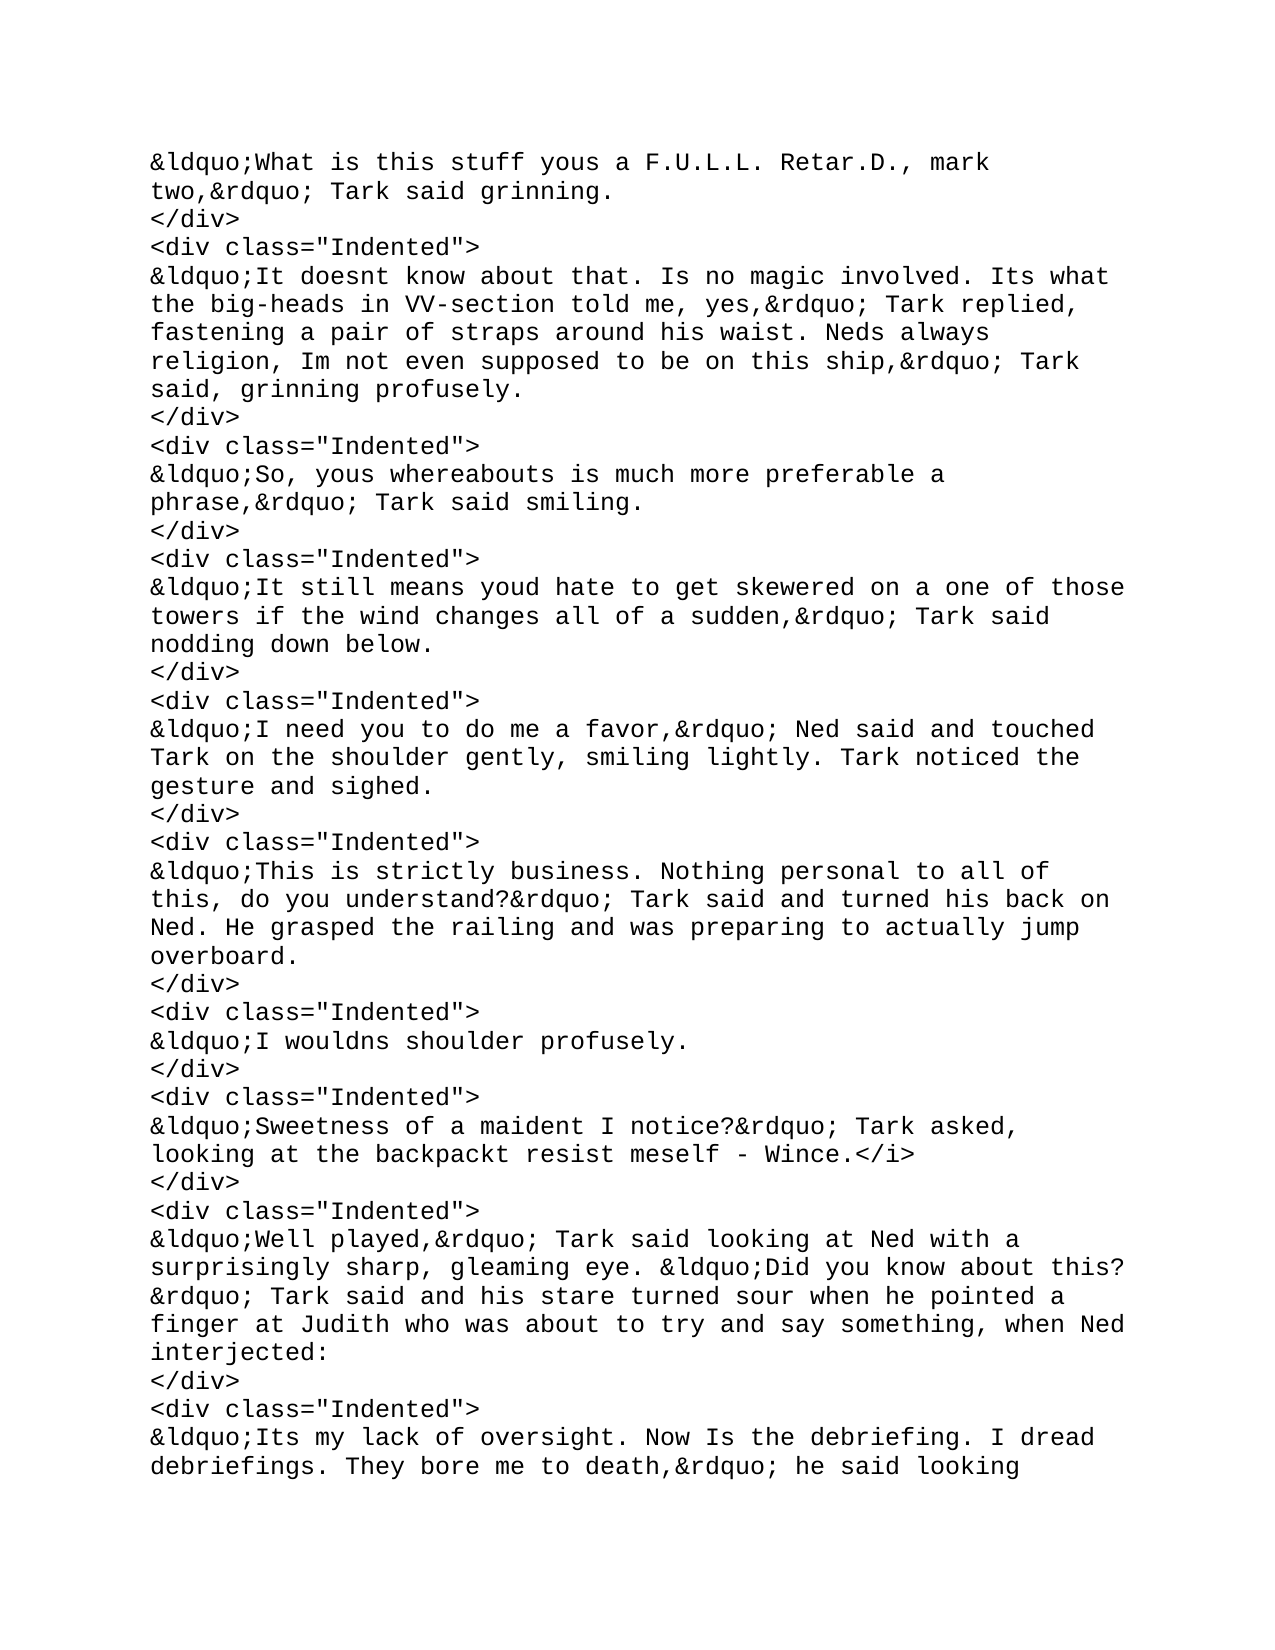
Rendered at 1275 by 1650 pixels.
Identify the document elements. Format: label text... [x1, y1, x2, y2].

text </div> [150, 1057, 1125, 1085]
text </div> [150, 1170, 1125, 1198]
text <div class="Indented"> [150, 235, 1125, 263]
text &ldquo;So, yous whereabouts is much more preferable a phrase,&rdquo; Tark said smiling. [150, 462, 1125, 518]
text &ldquo;I need you to do me a favor,&rdquo; Ned said and touched Tark on the shoulder gently, smiling lightly. Tark noticed the gesture and sighed. [150, 717, 1125, 802]
text <div class="Indented"> [150, 1397, 1125, 1425]
text <div class="Indented"> [150, 1198, 1125, 1227]
text <div class="Indented"> [150, 830, 1125, 858]
text <div class="Indented"> [150, 547, 1125, 575]
text &ldquo;Its my lack of oversight. Now Is the debriefing. I dread debriefings. They bore me to death,&rdquo; he said looking [150, 1425, 1125, 1482]
text &ldquo;What is this stuff yous a F.U.L.L. Retar.D., mark two,&rdquo; Tark said grinning. [150, 150, 1125, 207]
text <div class="Indented"> [150, 688, 1125, 717]
text </div> [150, 518, 1125, 547]
text </div> [150, 660, 1125, 688]
text </div> [150, 972, 1125, 1000]
text <div class="Indented"> [150, 1085, 1125, 1113]
text </div> [150, 405, 1125, 433]
text &ldquo;It doesnt know about that. Is no magic involved. Its what the big-heads in VV-section told me, yes,&rdquo; Tark replied, fastening a pair of straps around his waist. Neds always religion, Im not even supposed to be on this ship,&rdquo; Tark said, grinning profusely. [150, 263, 1125, 405]
text &ldquo;I wouldns shoulder profusely. [150, 1028, 1125, 1057]
text &ldquo;It still means youd hate to get skewered on a one of those towers if the wind changes all of a sudden,&rdquo; Tark said nodding down below. [150, 575, 1125, 660]
text &ldquo;Sweetness of a maident I notice?&rdquo; Tark asked, looking at the backpackt resist meself - Wince.</i> [150, 1113, 1125, 1170]
text </div> [150, 207, 1125, 235]
text <div class="Indented"> [150, 433, 1125, 462]
text </div> [150, 1368, 1125, 1397]
text &ldquo;This is strictly business. Nothing personal to all of this, do you understand?&rdquo; Tark said and turned his back on Ned. He grasped the railing and was preparing to actually jump overboard. [150, 858, 1125, 972]
text <div class="Indented"> [150, 1000, 1125, 1028]
text </div> [150, 802, 1125, 830]
text &ldquo;Well played,&rdquo; Tark said looking at Ned with a surprisingly sharp, gleaming eye. &ldquo;Did you know about this?&rdquo; Tark said and his stare turned sour when he pointed a finger at Judith who was about to try and say something, when Ned interjected: [150, 1227, 1125, 1368]
